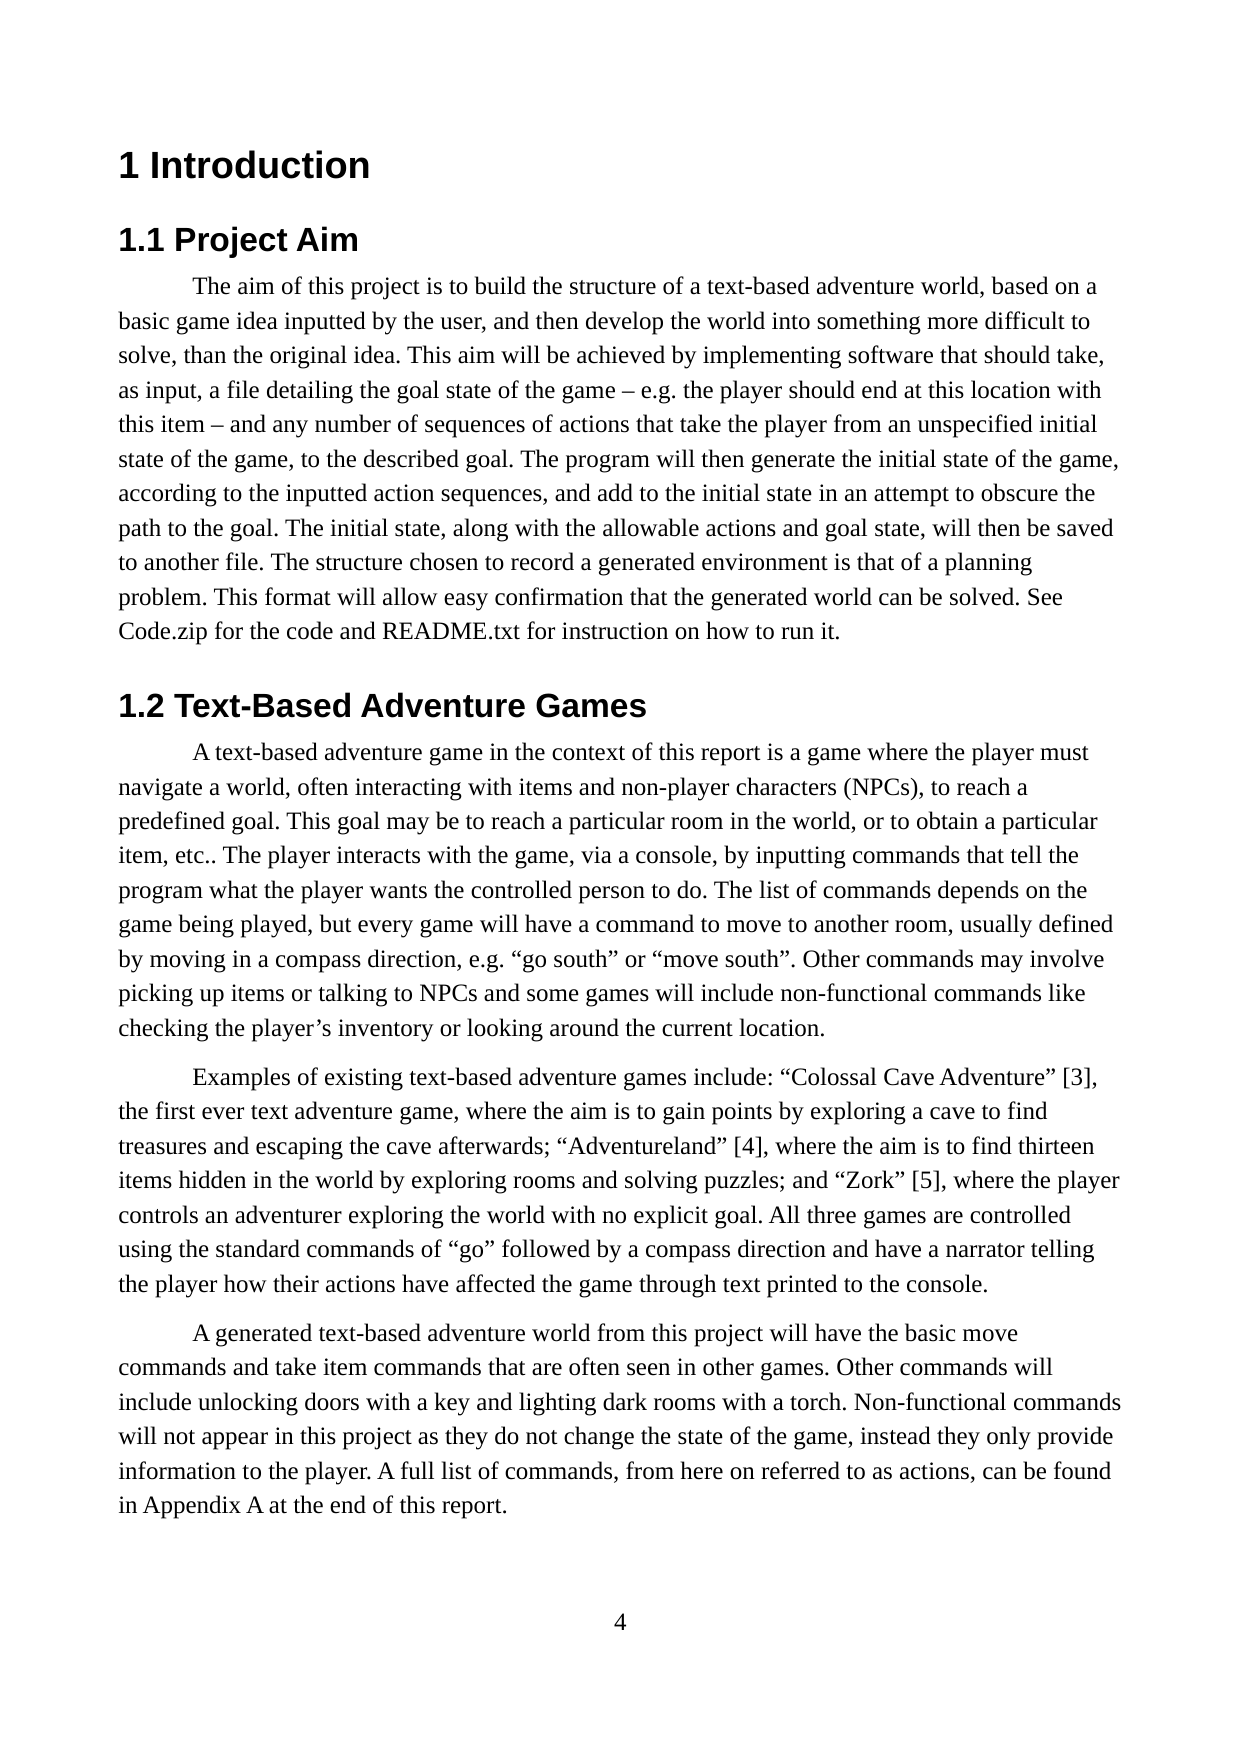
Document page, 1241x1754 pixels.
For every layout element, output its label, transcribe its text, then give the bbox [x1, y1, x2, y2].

text Examples of existing text-based adventure games include: “Colossal Cave Adventure” [3], the first ever text adventure game, where the aim is to gain points by exploring a cave to find treasures and escaping the cave afterwards; “Adventureland” [4], where the aim is to find thirteen items hidden in the world by exploring rooms and solving puzzles; and “Zork” [5], where the player controls an adventurer exploring the world with no explicit goal. All three games are controlled using the standard commands of “go” followed by a compass direction and have a narrator telling the player how their actions have affected the game through text printed to the console. [118, 1062, 1122, 1298]
subtitle 1.2 Text-Based Adventure Games [118, 686, 1122, 724]
subtitle 1.1 Project Aim [118, 220, 1122, 259]
text A text-based adventure game in the context of this report is a game where the player must navigate a world, often interacting with items and non-player characters (NPCs), to reach a predefined goal. This goal may be to reach a particular room in the world, or to obtain a particular item, etc.. The player interacts with the game, via a console, by inputting commands that tell the program what the player wants the controlled person to do. The list of commands depends on the game being played, but every game will have a command to move to another room, usually defined by moving in a compass direction, e.g. “go south” or “move south”. Other commands may involve picking up items or talking to NPCs and some games will include non-functional commands like checking the player’s inventory or looking around the current location. [118, 737, 1122, 1042]
subtitle 1 Introduction [118, 143, 1122, 187]
text A generated text-based adventure world from this project will have the basic move commands and take item commands that are often seen in other games. Other commands will include unlocking doors with a key and lighting dark rooms with a torch. Non-functional commands will not appear in this project as they do not change the state of the game, instead they only provide information to the player. A full list of commands, from here on referred to as actions, can be found in Appendix A at the end of this report. [118, 1318, 1122, 1519]
text The aim of this project is to build the structure of a text-based adventure world, based on a basic game idea inputted by the user, and then develop the world into something more difficult to solve, than the original idea. This aim will be achieved by implementing software that should take, as input, a file detailing the goal state of the game – e.g. the player should end at this location with this item – and any number of sequences of actions that take the player from an unspecified initial state of the game, to the described goal. The program will then generate the initial state of the game, according to the inputted action sequences, and add to the initial state in an attempt to obscure the path to the goal. The initial state, along with the allowable actions and goal state, will then be saved to another file. The structure chosen to record a generated environment is that of a planning problem. This format will allow easy confirmation that the generated world can be solved. See Code.zip for the code and README.txt for instruction on how to run it. [118, 271, 1122, 645]
